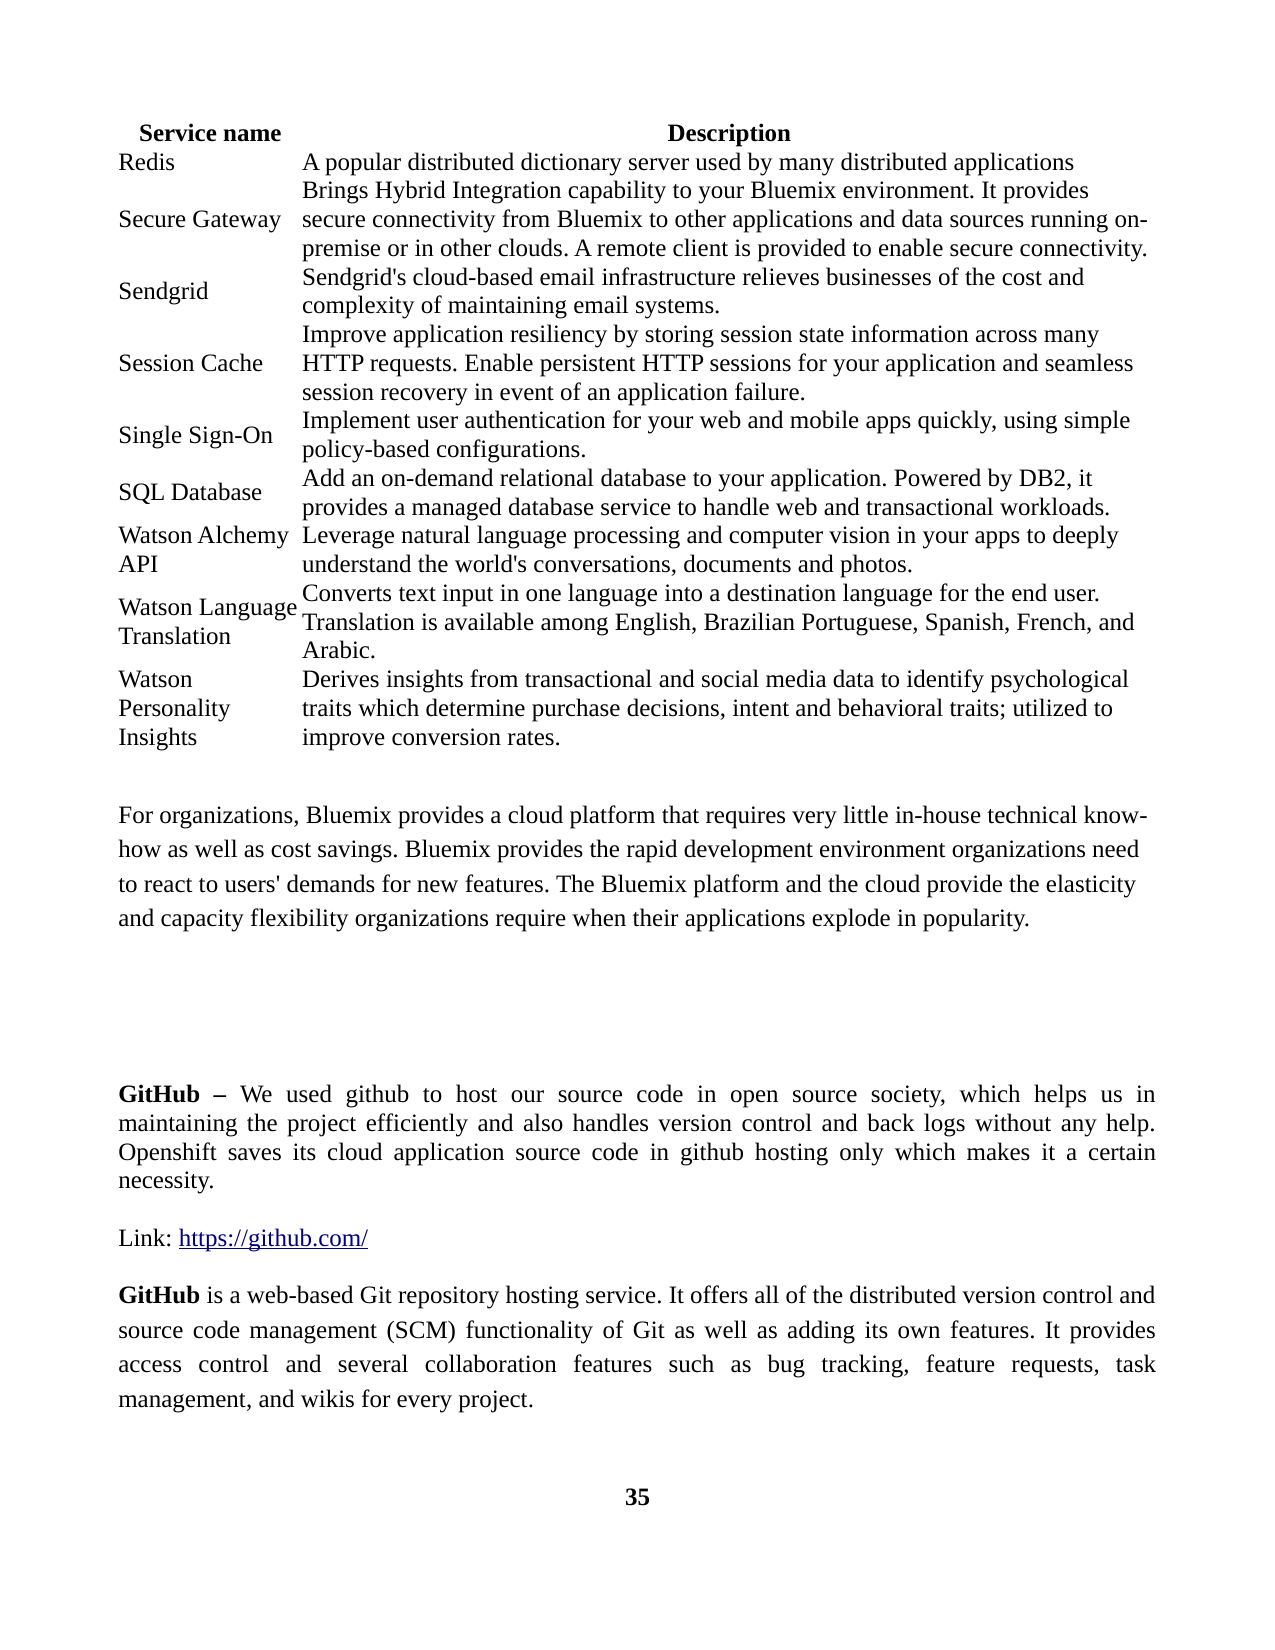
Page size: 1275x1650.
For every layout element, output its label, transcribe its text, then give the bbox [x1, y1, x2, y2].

table_cell Brings Hybrid Integration capability to your Bluemix environment. It provides secure connectivity from Bluemix to other applications and data sources running on-premise or in other clouds. A remote client is provided to enable secure connectivity. [302, 176, 1157, 262]
table_cell Leverage natural language processing and computer vision in your apps to deeply understand the world's conversations, documents and photos. [302, 521, 1157, 578]
text 35 [118, 1482, 1157, 1511]
table_cell Single Sign-On [118, 406, 302, 463]
table_cell SQL Database [118, 463, 302, 521]
text GitHub – We used github to host our source code in open source society, which helps us in maintaining the project efficiently and also handles version control and back logs without any help. Openshift saves its cloud application source code in github hosting only which makes it a certain necessity. [118, 1079, 1157, 1194]
table_cell Sendgrid [118, 262, 302, 319]
text For organizations, Bluemix provides a cloud platform that requires very little in-house technical know-how as well as cost savings. Bluemix provides the rapid development environment organizations need to react to users' demands for new features. The Bluemix platform and the cloud provide the elasticity and capacity flexibility organizations require when their applications explode in popularity. [118, 800, 1157, 932]
table_header Description [302, 118, 1157, 147]
table_cell Add an on-demand relational database to your application. Powered by DB2, it provides a managed database service to handle web and transactional workloads. [302, 463, 1157, 521]
table_cell Improve application resiliency by storing session state information across many HTTP requests. Enable persistent HTTP sessions for your application and seamless session recovery in event of an application failure. [302, 319, 1157, 406]
table_cell Watson Alchemy API [118, 521, 302, 578]
table_cell Implement user authentication for your web and mobile apps quickly, using simple policy-based configurations. [302, 406, 1157, 463]
table_cell Watson Language Translation [118, 578, 302, 664]
text GitHub is a web-based Git repository hosting service. It offers all of the distributed version control and source code management (SCM) functionality of Git as well as adding its own features. It provides access control and several collaboration features such as bug tracking, feature requests, task management, and wikis for every project. [118, 1280, 1157, 1412]
table_cell Redis [118, 147, 302, 176]
table_cell Converts text input in one language into a destination language for the end user. Translation is available among English, Brazilian Portuguese, Spanish, French, and Arabic. [302, 578, 1157, 664]
table_cell Secure Gateway [118, 176, 302, 262]
table_cell Session Cache [118, 319, 302, 406]
table_cell A popular distributed dictionary server used by many distributed applications [302, 147, 1157, 176]
table_cell Sendgrid's cloud-based email infrastructure relieves businesses of the cost and complexity of maintaining email systems. [302, 262, 1157, 319]
table_cell Watson Personality Insights [118, 664, 302, 751]
table_cell Derives insights from transactional and social media data to identify psychological traits which determine purchase decisions, intent and behavioral traits; utilized to improve conversion rates. [302, 664, 1157, 751]
text Link: https://github.com/ [118, 1223, 1157, 1252]
table_header Service name [118, 118, 302, 147]
